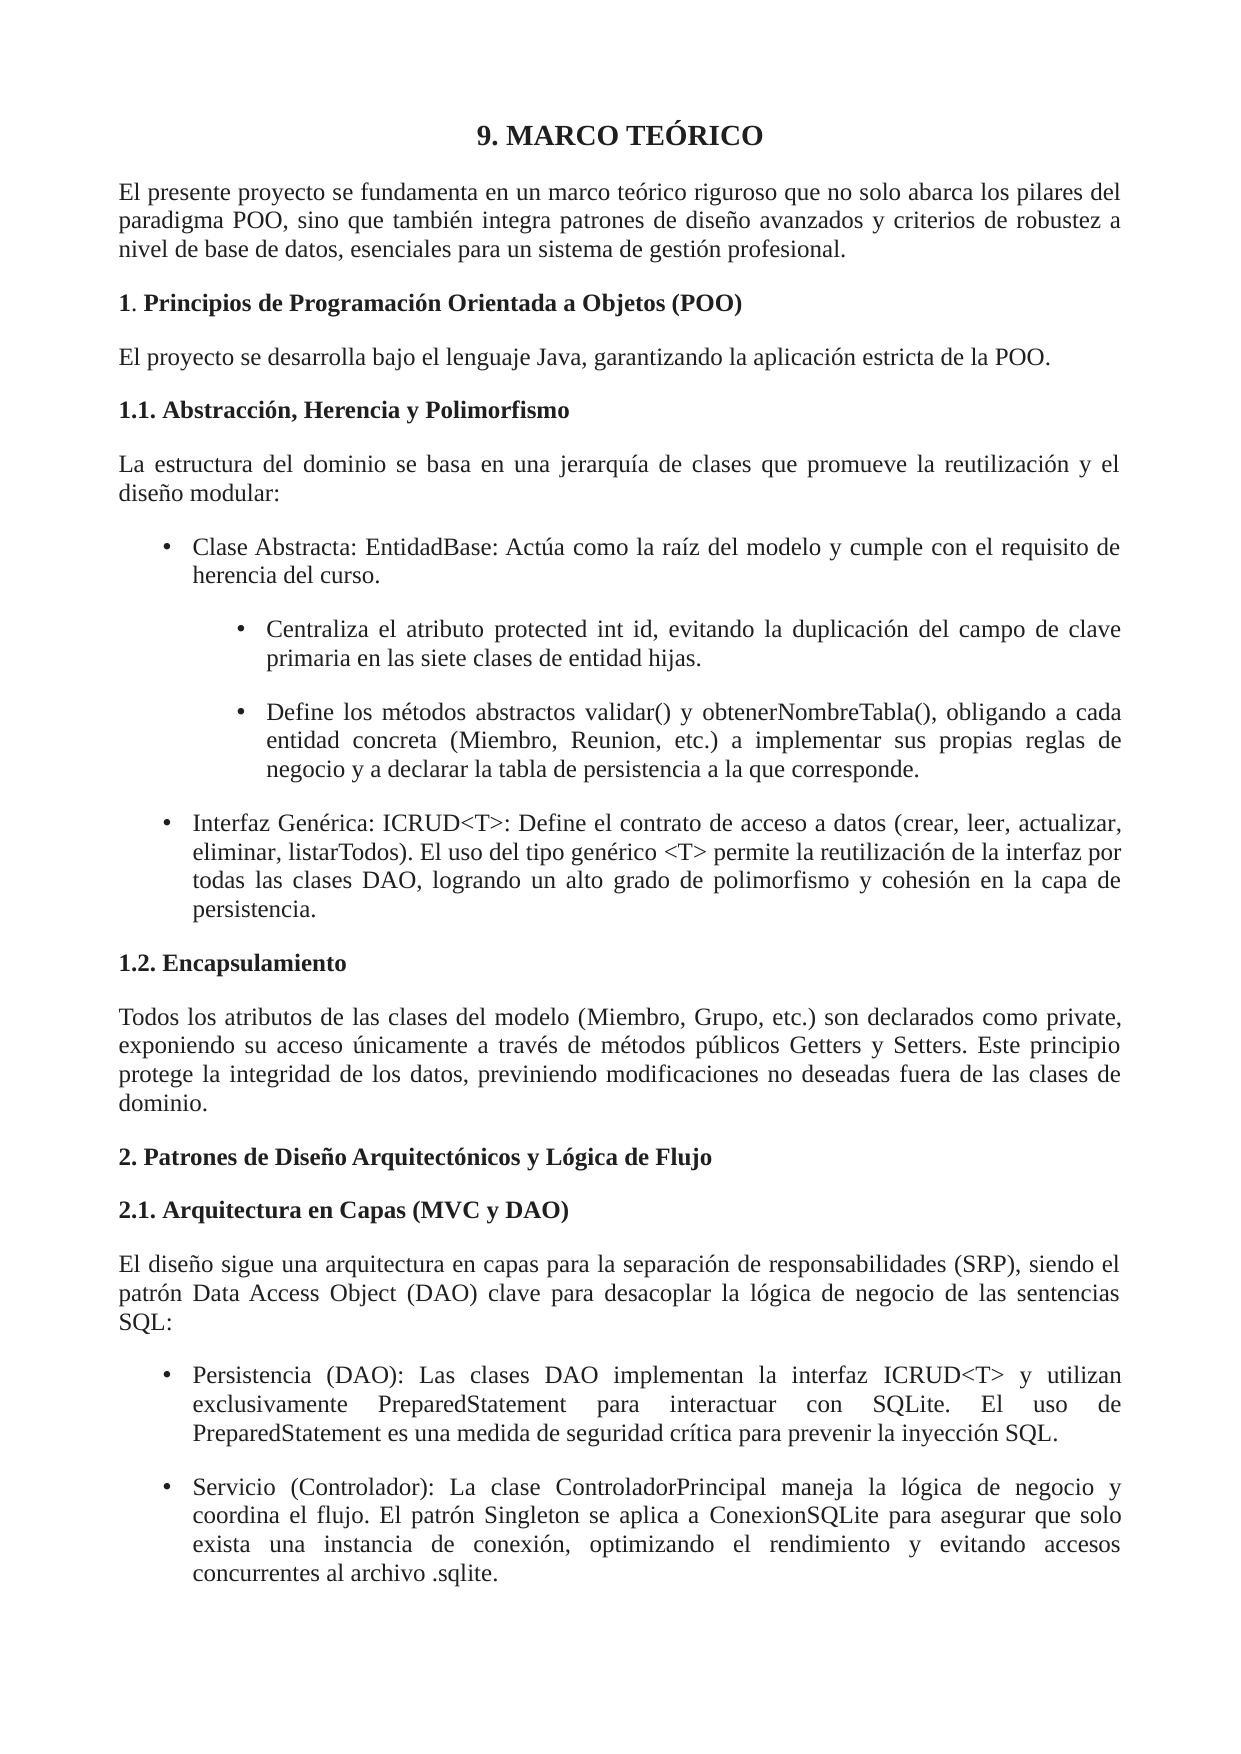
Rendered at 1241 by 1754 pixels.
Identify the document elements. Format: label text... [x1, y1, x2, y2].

text 1.2. Encapsulamiento [118, 948, 1122, 977]
text La estructura del dominio se basa en una jerarquía de clases que promueve la reutilización y el diseño modular: [118, 449, 1122, 507]
list Persistencia (DAO): Las clases DAO implementan la interfaz ICRUD<T> y utilizan exclusivamente PreparedStatement para interactuar con SQLite. El uso de PreparedStatement es una medida de seguridad crítica para prevenir la inyección SQL. [163, 1361, 1122, 1447]
text Todos los atributos de las clases del modelo (Miembro, Grupo, etc.) son declarados como private, exponiendo su acceso únicamente a través de métodos públicos Getters y Setters. Este principio protege la integridad de los datos, previniendo modificaciones no deseadas fuera de las clases de dominio. [118, 1002, 1122, 1117]
list Clase Abstracta: EntidadBase: Actúa como la raíz del modelo y cumple con el requisito de herencia del curso. [163, 532, 1122, 589]
text 1. Principios de Programación Orientada a Objetos (POO) [118, 288, 1122, 317]
subtitle 9. MARCO TEÓRICO [118, 118, 1122, 152]
list Centraliza el atributo protected int id, evitando la duplicación del campo de clave primaria en las siete clases de entidad hijas. [237, 614, 1122, 672]
text El proyecto se desarrolla bajo el lenguaje Java, garantizando la aplicación estricta de la POO. [118, 342, 1122, 371]
text 2. Patrones de Diseño Arquitectónicos y Lógica de Flujo [118, 1142, 1122, 1171]
list Interfaz Genérica: ICRUD<T>: Define el contrato de acceso a datos (crear, leer, actualizar, eliminar, listarTodos). El uso del tipo genérico <T> permite la reutilización de la interfaz por todas las clases DAO, logrando un alto grado de polimorfismo y cohesión en la capa de persistencia. [163, 808, 1122, 923]
text 2.1. Arquitectura en Capas (MVC y DAO) [118, 1196, 1122, 1224]
list Define los métodos abstractos validar() y obtenerNombreTabla(), obligando a cada entidad concreta (Miembro, Reunion, etc.) a implementar sus propias reglas de negocio y a declarar la tabla de persistencia a la que corresponde. [237, 697, 1122, 783]
text El presente proyecto se fundamenta en un marco teórico riguroso que no solo abarca los pilares del paradigma POO, sino que también integra patrones de diseño avanzados y criterios de robustez a nivel de base de datos, esenciales para un sistema de gestión profesional. [118, 177, 1122, 263]
list Servicio (Controlador): La clase ControladorPrincipal maneja la lógica de negocio y coordina el flujo. El patrón Singleton se aplica a ConexionSQLite para asegurar que solo exista una instancia de conexión, optimizando el rendimiento y evitando accesos concurrentes al archivo .sqlite. [163, 1472, 1122, 1587]
text El diseño sigue una arquitectura en capas para la separación de responsabilidades (SRP), siendo el patrón Data Access Object (DAO) clave para desacoplar la lógica de negocio de las sentencias SQL: [118, 1249, 1122, 1336]
text 1.1. Abstracción, Herencia y Polimorfismo [118, 396, 1122, 424]
